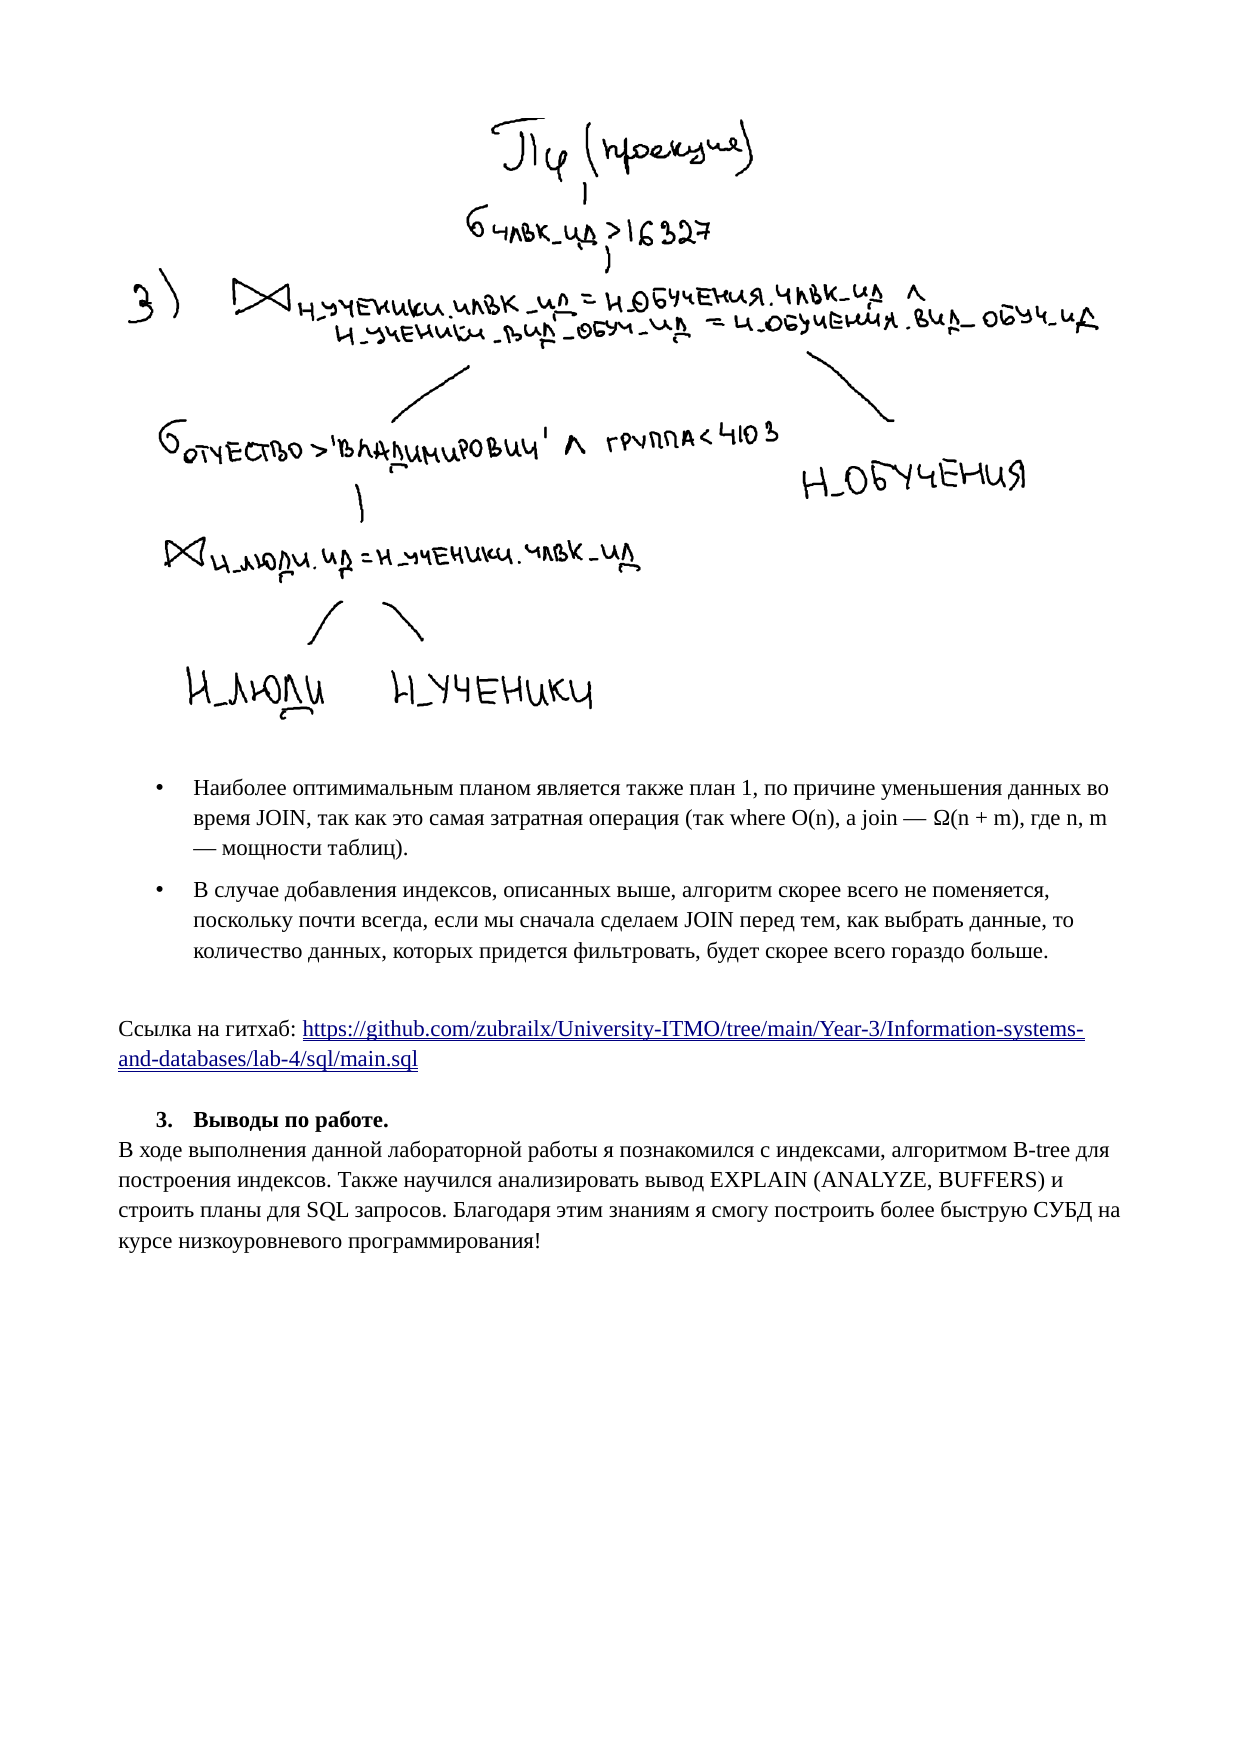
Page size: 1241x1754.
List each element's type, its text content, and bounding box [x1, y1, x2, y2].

list В случае добавления индексов, описанных выше, алгоритм скорее всего не поменяется, поскольку почти всегда, если мы сначала сделаем JOIN перед тем, как выбрать данные, то количество данных, которых придется фильтровать, будет скорее всего гораздо больше. [156, 876, 1122, 963]
picture [118, 118, 1123, 728]
list Выводы по работе. [156, 1106, 1122, 1132]
list Наиболее оптимимальным планом является также план 1, по причине уменьшения данных во время JOIN, так как это самая затратная операция (так where O(n), а join — Ω(n + m), где n, m — мощности таблиц). [156, 774, 1122, 860]
text В ходе выполнения данной лабораторной работы я познакомился с индексами, алгоритмом B-tree для построения индексов. Также научился анализировать вывод EXPLAIN (ANALYZE, BUFFERS) и строить планы для SQL запросов. Благодаря этим знаниям я смогу построить более быструю СУБД на курсе низкоуровневого программирования! [118, 1136, 1122, 1253]
text Ссылка на гитхаб: https://github.com/zubrailx/University-ITMO/tree/main/Year-3/Information-systems-and-databases/lab-4/sql/main.sql [118, 1015, 1122, 1072]
